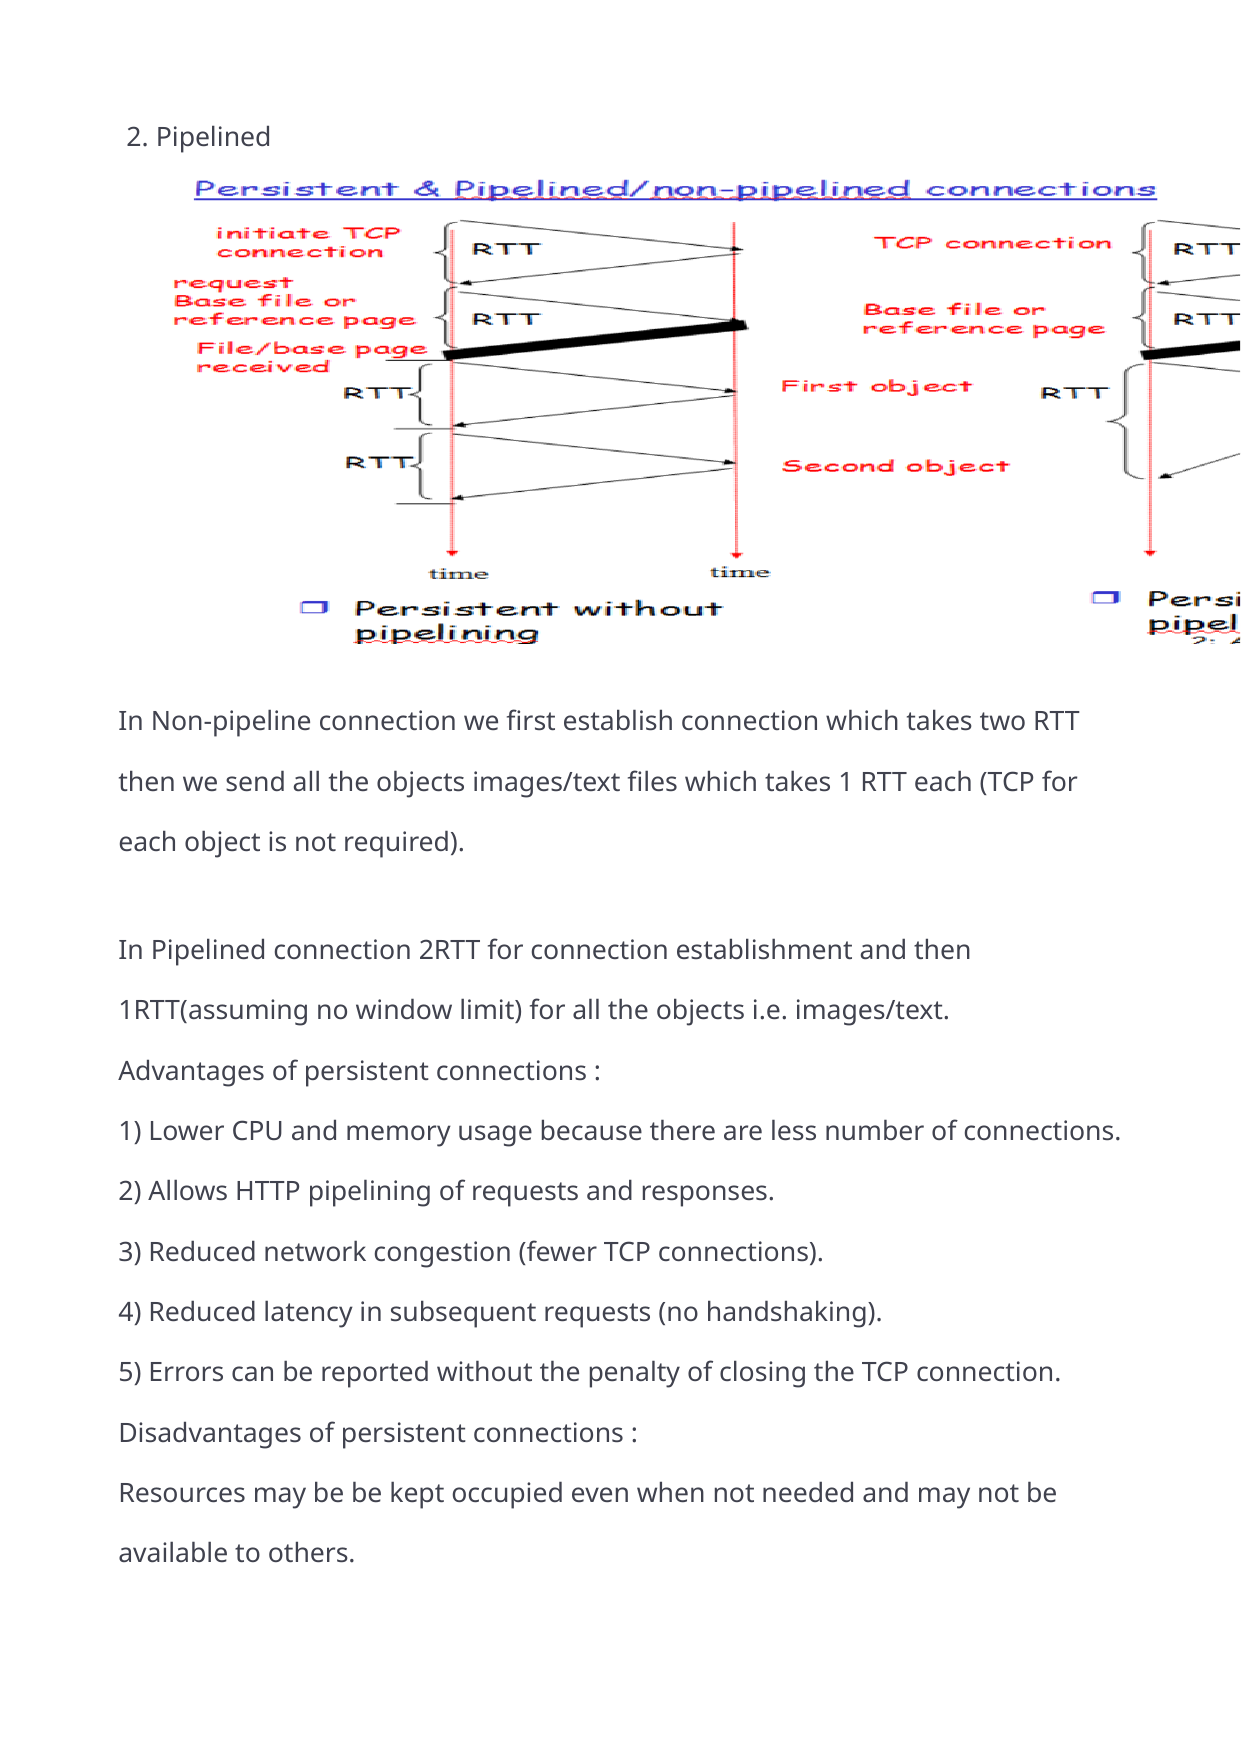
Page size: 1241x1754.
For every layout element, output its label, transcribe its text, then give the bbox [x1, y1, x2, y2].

picture [118, 175, 1241, 644]
text In Non-pipeline connection we first establish connection which takes two RTT then we send all the objects images/text files which takes 1 RTT each (TCP for each object is not required). [118, 702, 1122, 859]
text Advantages of persistent connections : 1) Lower CPU and memory usage because there are less number of connections. 2) Allows HTTP pipelining of requests and responses. 3) Reduced network congestion (fewer TCP connections). 4) Reduced latency in subsequent requests (no handshaking). 5) Errors can be reported without the penalty of closing the TCP connection. [118, 1052, 1122, 1389]
list Pipelined [156, 118, 1122, 154]
text Disadvantages of persistent connections : Resources may be be kept occupied even when not needed and may not be available to others. [118, 1413, 1122, 1570]
text In Pipelined connection 2RTT for connection establishment and then 1RTT(assuming no window limit) for all the objects i.e. images/text. [118, 931, 1122, 1027]
